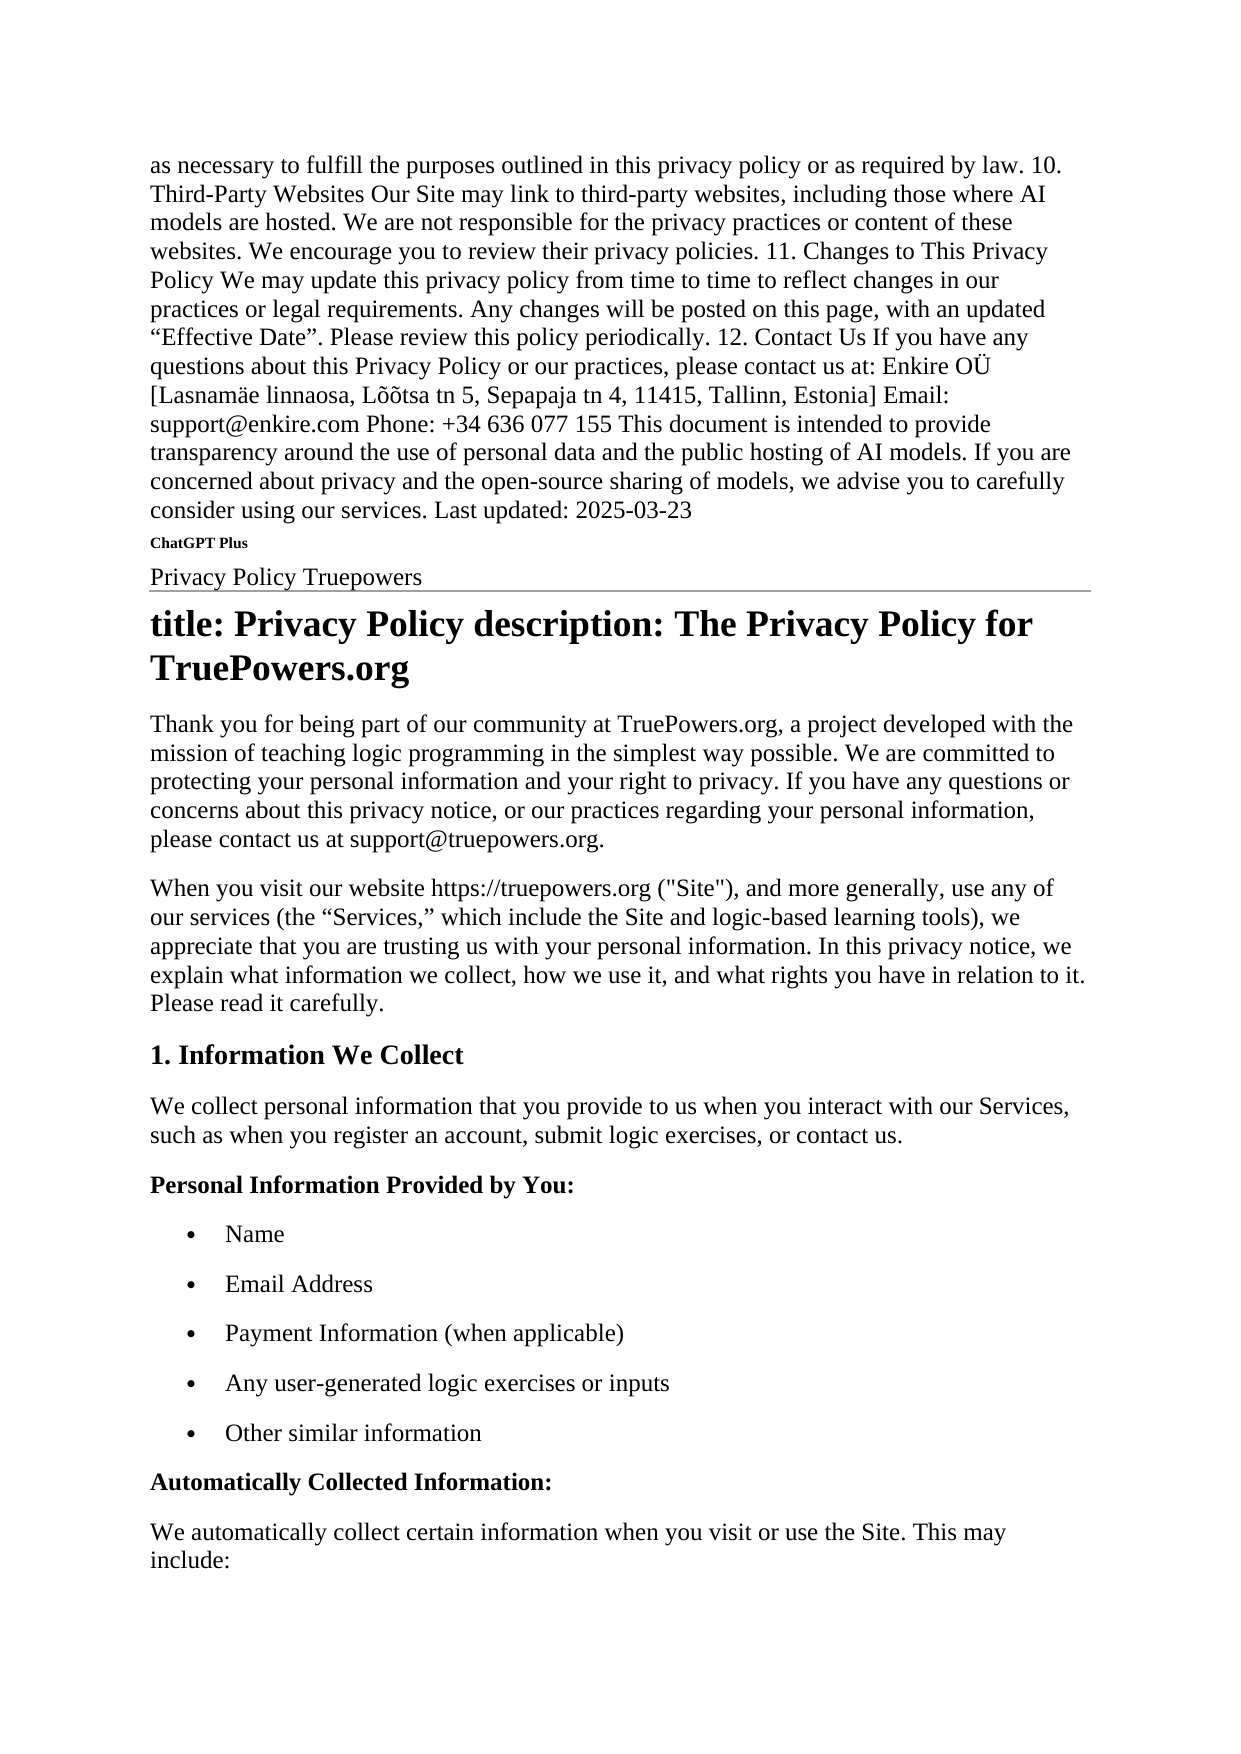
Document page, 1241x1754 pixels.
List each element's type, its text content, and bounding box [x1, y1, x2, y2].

text as necessary to fulfill the purposes outlined in this privacy policy or as required by law. 10. Third-Party Websites Our Site may link to third-party websites, including those where AI models are hosted. We are not responsible for the privacy practices or content of these websites. We encourage you to review their privacy policies. 11. Changes to This Privacy Policy We may update this privacy policy from time to time to reflect changes in our practices or legal requirements. Any changes will be posted on this page, with an updated “Effective Date”. Please review this policy periodically. 12. Contact Us If you have any questions about this Privacy Policy or our practices, please contact us at: Enkire OÜ [Lasnamäe linnaosa, Lõõtsa tn 5, Sepapaja tn 4, 11415, Tallinn, Estonia] Email: support@enkire.com Phone: +34 636 077 155 This document is intended to provide transparency around the use of personal data and the public hosting of AI models. If you are concerned about privacy and the open-source sharing of models, we advise you to carefully consider using our services. Last updated: 2025-03-23 [150, 150, 1090, 524]
text When you visit our website https://truepowers.org ("Site"), and more generally, use any of our services (the “Services,” which include the Site and logic-based learning tools), we appreciate that you are trusting us with your personal information. In this privacy notice, we explain what information we collect, how we use it, and what rights you have in relation to it. Please read it carefully. [150, 873, 1090, 1017]
text Thank you for being part of our community at TruePowers.org, a project developed with the mission of teaching logic programming in the simplest way possible. We are committed to protecting your personal information and your right to privacy. If you have any questions or concerns about this privacy notice, or our practices regarding your personal information, please contact us at support@truepowers.org. [150, 709, 1090, 853]
text We collect personal information that you provide to us when you interact with our Services, such as when you register an account, submit logic exercises, or contact us. [150, 1091, 1090, 1149]
list Other similar information [187, 1418, 1090, 1446]
text Automatically Collected Information: [150, 1467, 1090, 1496]
text We automatically collect certain information when you visit or use the Site. This may include: [150, 1517, 1090, 1574]
subtitle title: Privacy Policy description: The Privacy Policy for TruePowers.org [150, 602, 1090, 688]
list Any user-generated logic exercises or inputs [187, 1368, 1090, 1397]
list Payment Information (when applicable) [187, 1318, 1090, 1347]
list Email Address [187, 1269, 1090, 1298]
text Personal Information Provided by You: [150, 1170, 1090, 1198]
text Privacy Policy Truepowers [150, 562, 1090, 590]
list Name [187, 1219, 1090, 1248]
subtitle 1. Information We Collect [150, 1038, 1090, 1071]
subtitle ChatGPT Plus [150, 534, 1090, 552]
